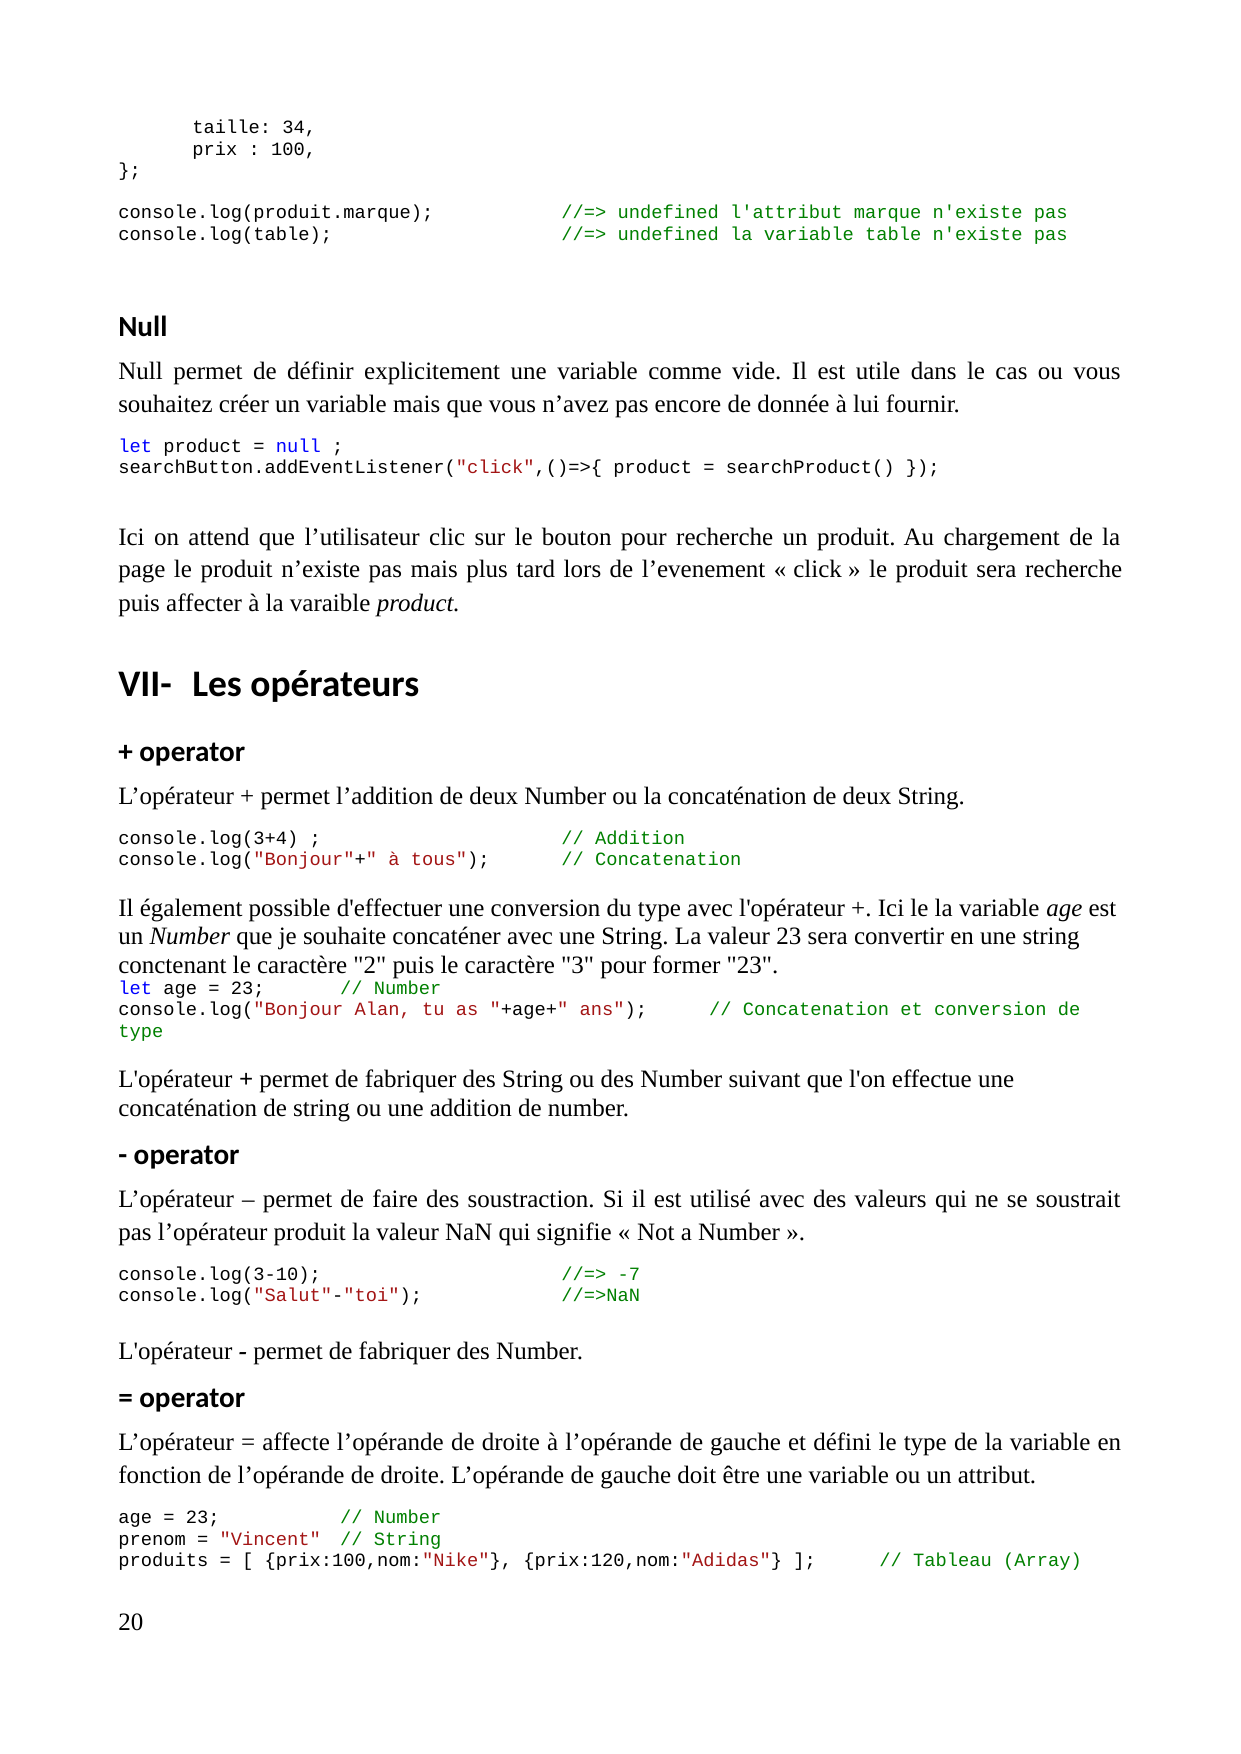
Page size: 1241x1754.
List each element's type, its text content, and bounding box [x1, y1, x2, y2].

text age = 23; // Number [118, 1508, 1122, 1529]
text produits = [ {prix:100,nom:"Nike"}, {prix:120,nom:"Adidas"} ]; // Tableau (Array) [118, 1551, 1122, 1572]
text Null permet de définir explicitement une variable comme vide. Il est utile dans le cas ou vous souhaitez créer un variable mais que vous n’avez pas encore de donnée à lui fournir. [118, 356, 1122, 418]
subtitle Les opérateurs [118, 660, 1122, 706]
text console.log(table); //=> undefined la variable table n'existe pas [118, 224, 1122, 246]
subtitle = operator [118, 1379, 1122, 1415]
text console.log("Salut"-"toi"); //=>NaN [118, 1286, 1122, 1307]
text console.log("Bonjour Alan, tu as "+age+" ans"); // Concatenation et conversion de type [118, 1000, 1122, 1043]
text prix : 100, [118, 139, 1122, 161]
subtitle + operator [118, 733, 1122, 769]
subtitle - operator [118, 1136, 1122, 1172]
text taille: 34, [118, 118, 1122, 139]
text L’opérateur + permet l’addition de deux Number ou la concaténation de deux String. [118, 781, 1122, 810]
text console.log(3-10); //=> -7 [118, 1265, 1122, 1286]
subtitle Null [118, 308, 1122, 343]
text L’opérateur = affecte l’opérande de droite à l’opérande de gauche et défini le type de la variable en fonction de l’opérande de droite. L’opérande de gauche doit être une variable ou un attribut. [118, 1427, 1122, 1489]
text console.log(produit.marque); //=> undefined l'attribut marque n'existe pas [118, 203, 1122, 224]
text prenom = "Vincent" // String [118, 1529, 1122, 1551]
text let product = null ; [118, 437, 1122, 458]
text searchButton.addEventListener("click",()=>{ product = searchProduct() }); [118, 458, 1122, 479]
text Ici on attend que l’utilisateur clic sur le bouton pour recherche un produit. Au chargement de la page le produit n’existe pas mais plus tard lors de l’evenement « click » le produit sera recherche puis affecter à la varaible product. [118, 522, 1122, 616]
text L’opérateur – permet de faire des soustraction. Si il est utilisé avec des valeurs qui ne se soustrait pas l’opérateur produit la valeur NaN qui signifie « Not a Number ». [118, 1184, 1122, 1246]
text console.log(3+4) ; // Addition [118, 829, 1122, 850]
text L'opérateur - permet de fabriquer des Number. [118, 1336, 1122, 1365]
text Il également possible d'effectuer une conversion du type avec l'opérateur +. Ici le la variable age est un Number que je souhaite concaténer avec une String. La valeur 23 sera convertir en une string conctenant le caractère "2" puis le caractère "3" pour former "23". [118, 893, 1122, 979]
text L'opérateur + permet de fabriquer des String ou des Number suivant que l'on effectue une concaténation de string ou une addition de number. [118, 1064, 1122, 1121]
text console.log("Bonjour"+" à tous"); // Concatenation [118, 850, 1122, 871]
text }; [118, 161, 1122, 182]
text let age = 23; // Number [118, 979, 1122, 1000]
